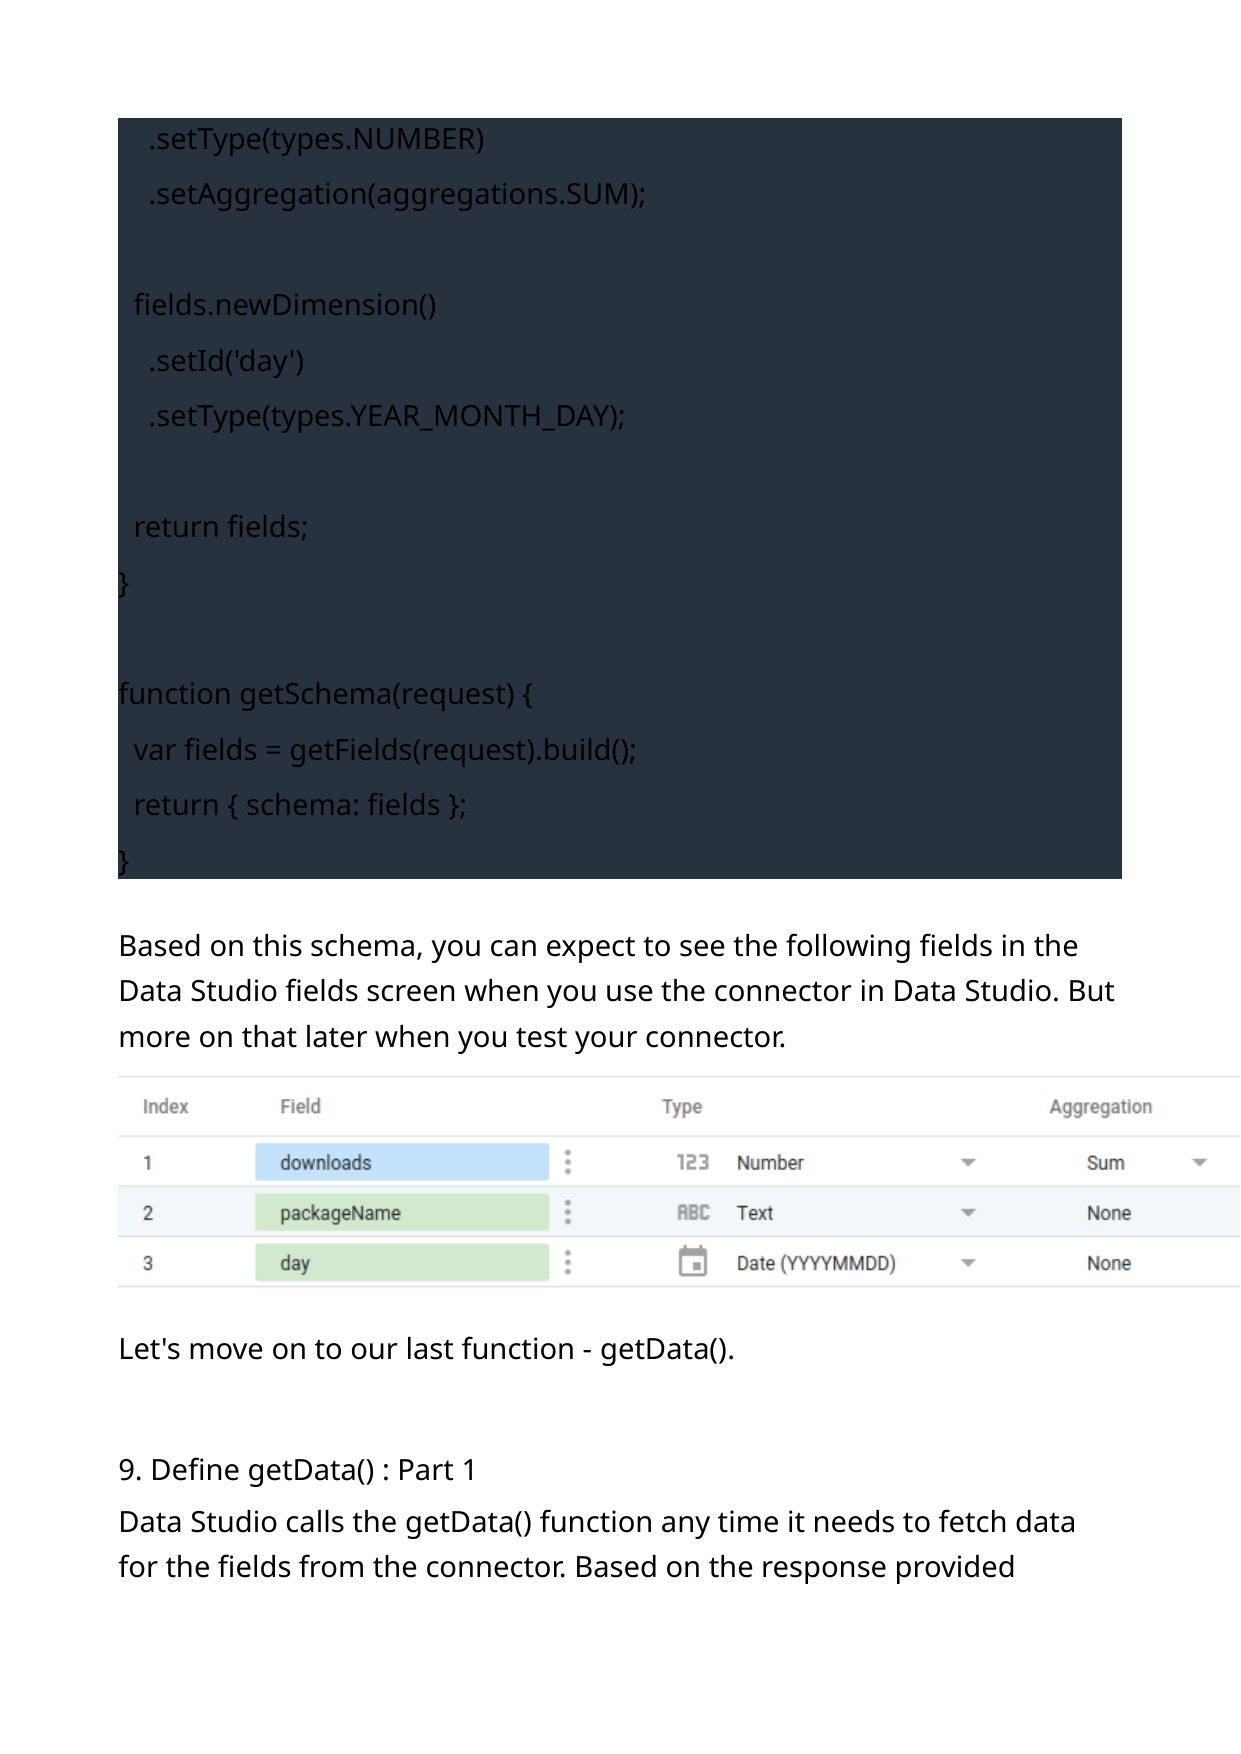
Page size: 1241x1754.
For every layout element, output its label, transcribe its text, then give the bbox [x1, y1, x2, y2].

text .setType(types.NUMBER) [118, 118, 1122, 158]
text var fields = getFields(request).build(); [118, 729, 1122, 768]
text fields.newDimension() [118, 285, 1122, 324]
text .setAggregation(aggregations.SUM); [118, 174, 1122, 213]
text return { schema: fields }; [118, 784, 1122, 824]
text Let's move on to our last function - getData(). [118, 1328, 1122, 1368]
text function getSchema(request) { [118, 673, 1122, 713]
text return fields; [118, 507, 1122, 546]
picture [118, 1076, 1241, 1308]
text Based on this schema, you can expect to see the following fields in the Data Studio fields screen when you use the connector in Data Studio. But more on that later when you test your connector. [118, 925, 1122, 1056]
text } [118, 562, 1122, 602]
text .setId('day') [118, 340, 1122, 380]
text } [118, 840, 1122, 879]
text .setType(types.YEAR_MONTH_DAY); [118, 396, 1122, 435]
text Data Studio calls the getData() function any time it needs to fetch data for the fields from the connector. Based on the response provided [118, 1501, 1122, 1586]
subtitle 9. Define getData() : Part 1 [118, 1449, 1122, 1488]
